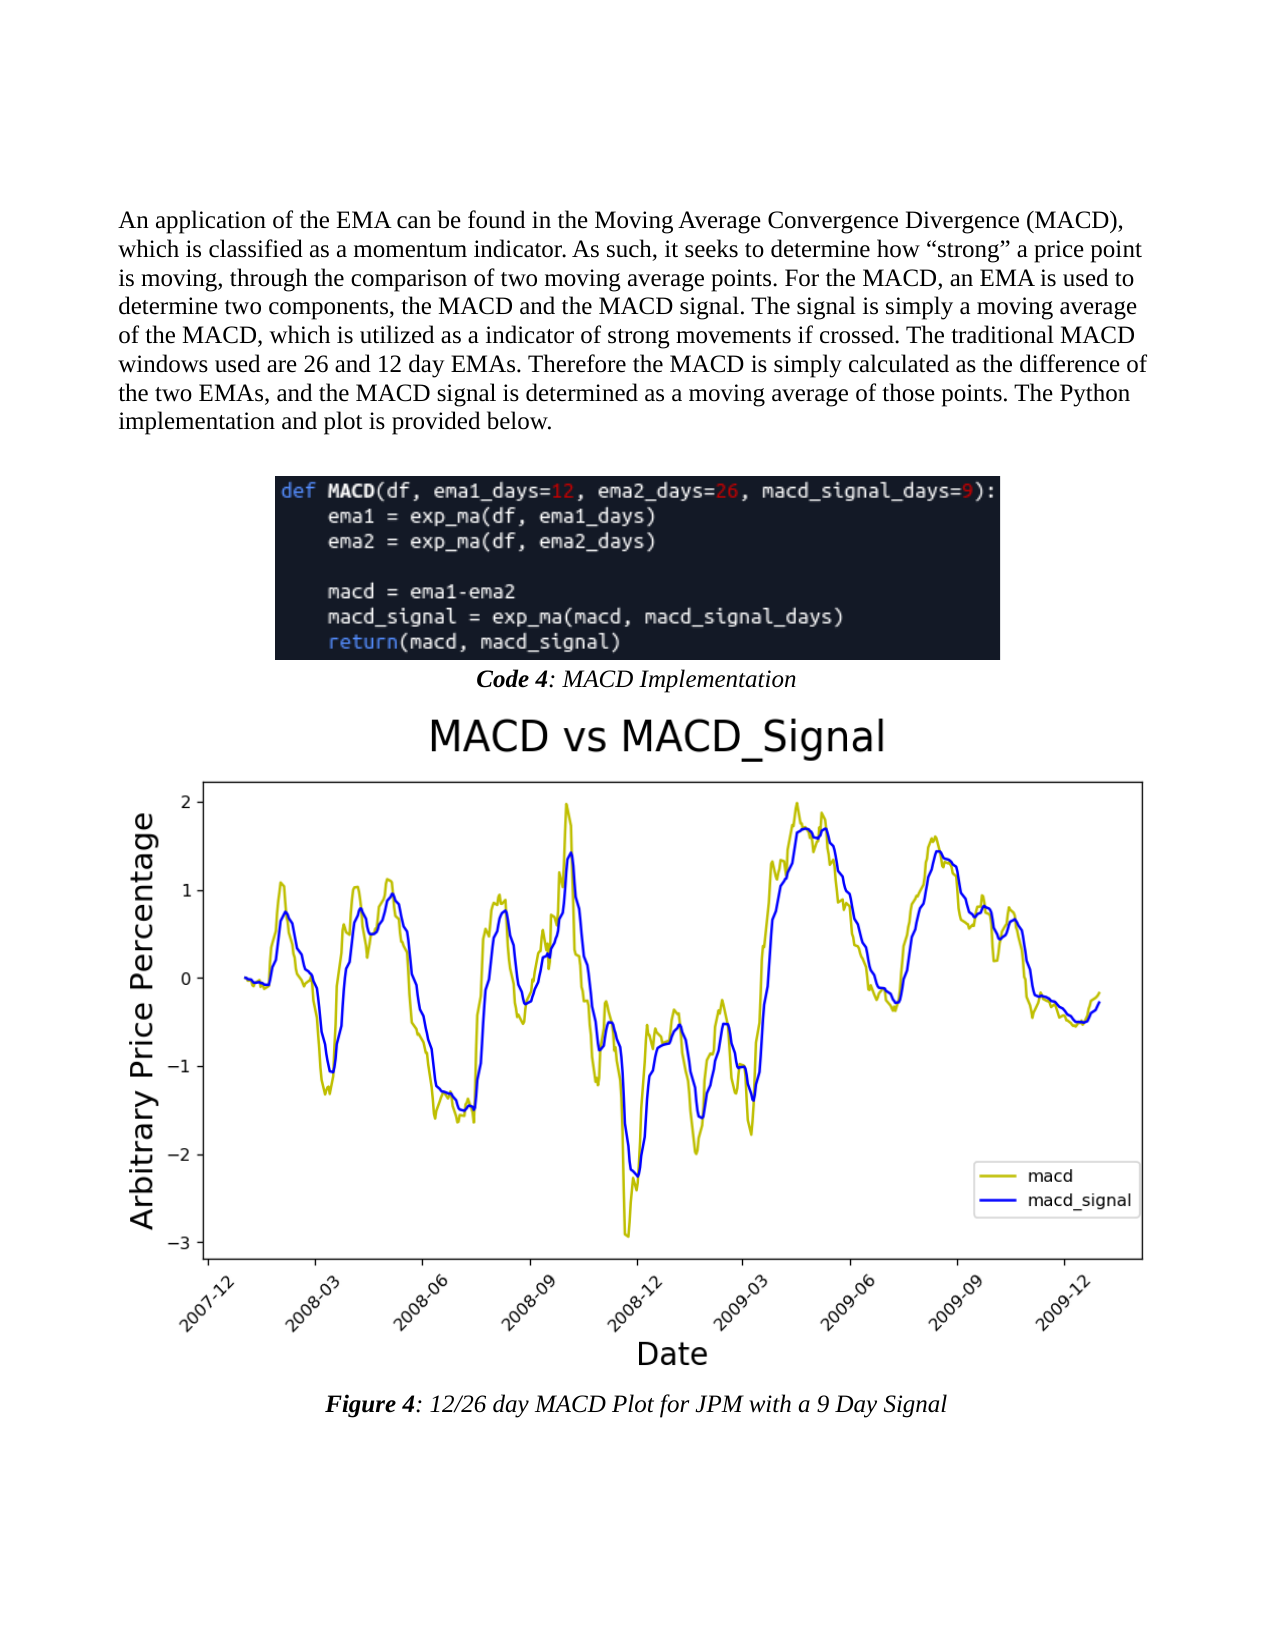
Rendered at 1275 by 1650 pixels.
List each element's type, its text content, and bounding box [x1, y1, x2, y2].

text Code 4: MACD Implementation [275, 660, 1000, 693]
text Figure 4: 12/26 day MACD Plot for JPM with a 9 Day Signal [118, 1384, 1157, 1418]
text An application of the EMA can be found in the Moving Average Convergence Divergence (MACD), which is classified as a momentum indicator. As such, it seeks to determine how “strong” a price point is moving, through the comparison of two moving average points. For the MACD, an EMA is used to determine two components, the MACD and the MACD signal. The signal is simply a moving average of the MACD, which is utilized as a indicator of strong movements if crossed. The traditional MACD windows used are 26 and 12 day EMAs. Therefore the MACD is simply calculated as the difference of the two EMAs, and the MACD signal is determined as a moving average of those points. The Python implementation and plot is provided below. [118, 205, 1157, 435]
picture [118, 706, 1157, 1384]
picture [275, 476, 1001, 660]
